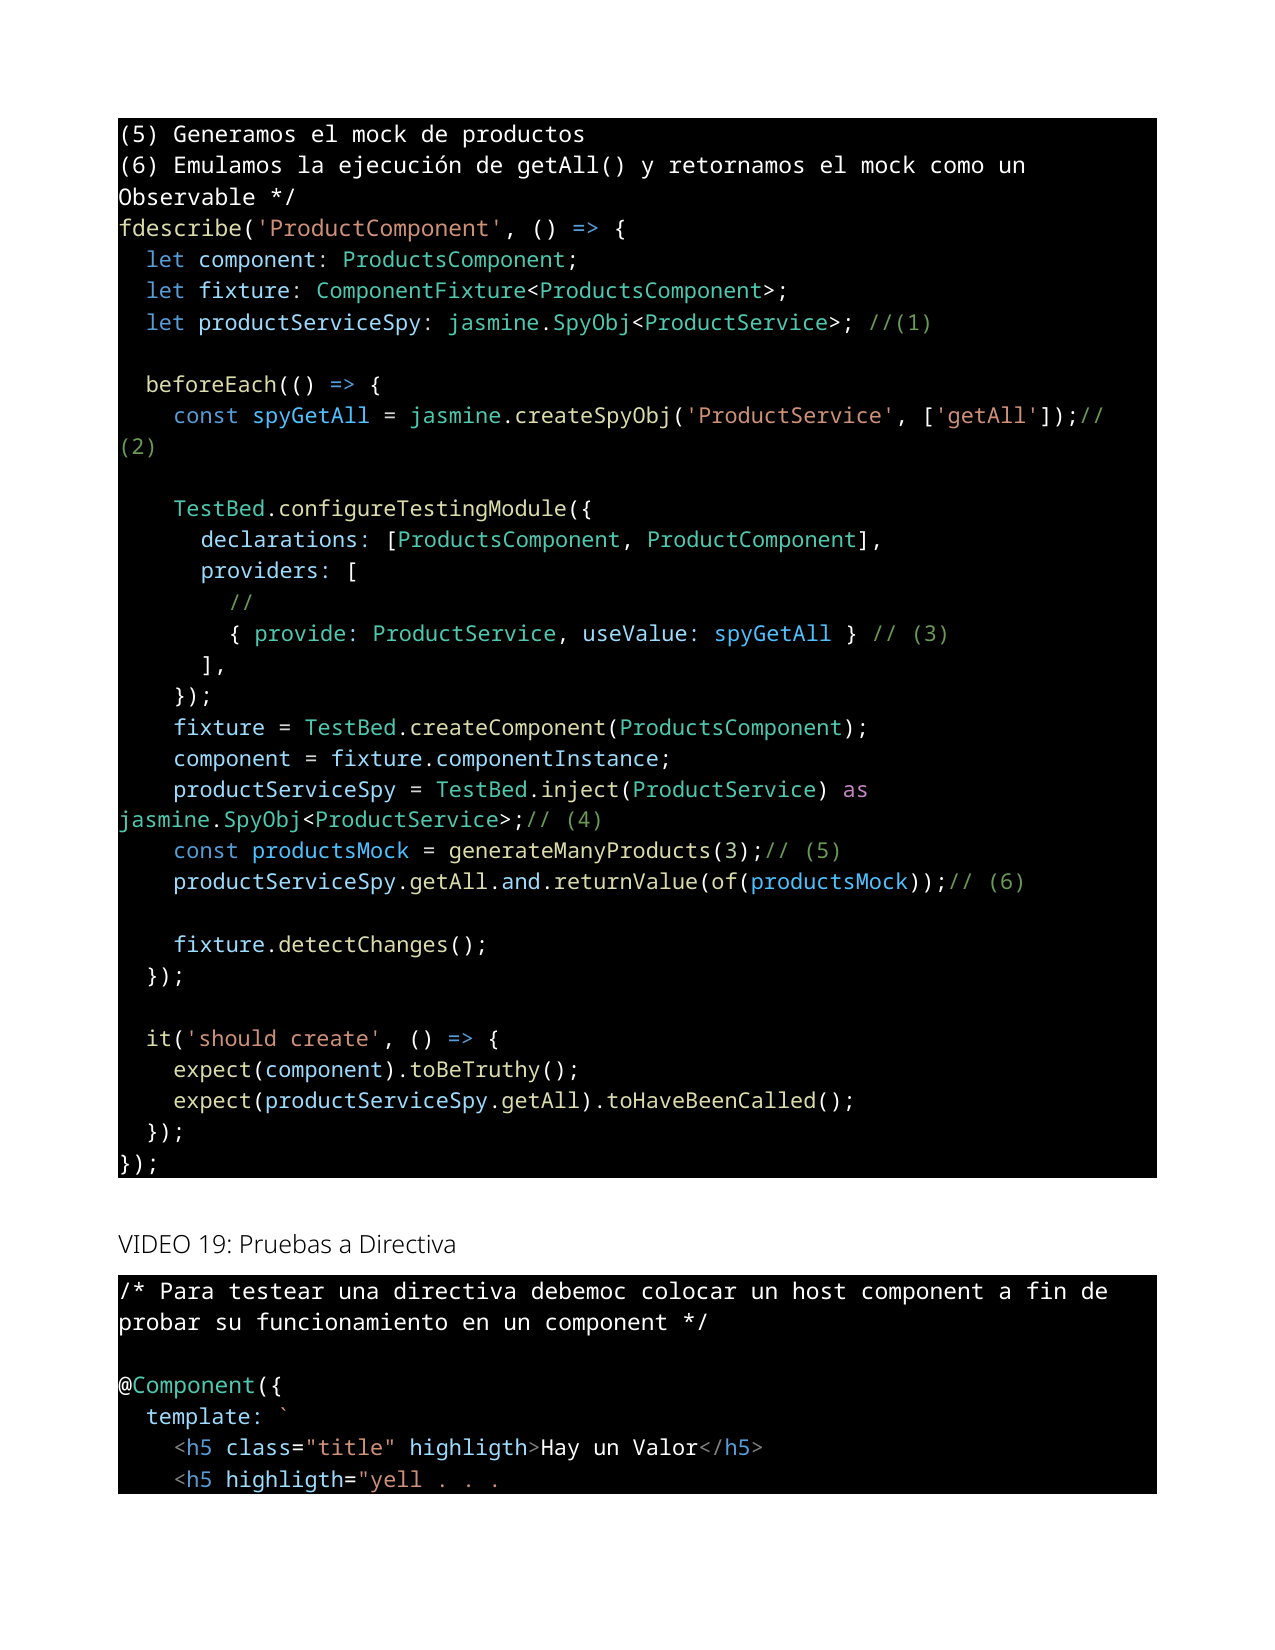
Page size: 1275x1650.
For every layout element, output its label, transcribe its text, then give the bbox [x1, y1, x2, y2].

text }); [118, 1146, 1157, 1178]
text productServiceSpy = TestBed.inject(ProductService) as jasmine.SpyObj<ProductService>;// (4) [118, 773, 1157, 834]
text fdescribe('ProductComponent', () => { [118, 212, 1157, 243]
text productServiceSpy.getAll.and.returnValue(of(productsMock));// (6) [118, 865, 1157, 896]
text const spyGetAll = jasmine.createSpyObj('ProductService', ['getAll']);// (2) [118, 399, 1157, 460]
text it('should create', () => { [118, 1021, 1157, 1053]
text VIDEO 19: Pruebas a Directiva [118, 1226, 1157, 1260]
text declarations: [ProductsComponent, ProductComponent], [118, 523, 1157, 554]
text providers: [ [118, 554, 1157, 585]
text }); [118, 959, 1157, 990]
text <h5 class="title" highligth>Hay un Valor</h5> [118, 1431, 1157, 1462]
text fixture = TestBed.createComponent(ProductsComponent); [118, 710, 1157, 742]
text fixture.detectChanges(); [118, 928, 1157, 959]
text let component: ProductsComponent; [118, 243, 1157, 274]
text template: ` [118, 1400, 1157, 1431]
text let productServiceSpy: jasmine.SpyObj<ProductService>; //(1) [118, 306, 1157, 337]
text beforeEach(() => { [118, 368, 1157, 399]
text (6) Emulamos la ejecución de getAll() y retornamos el mock como un Observable */ [118, 149, 1157, 212]
text (5) Generamos el mock de productos [118, 118, 1157, 149]
text // [118, 585, 1157, 617]
text let fixture: ComponentFixture<ProductsComponent>; [118, 274, 1157, 306]
text }); [118, 679, 1157, 710]
text const productsMock = generateManyProducts(3);// (5) [118, 834, 1157, 865]
text TestBed.configureTestingModule({ [118, 492, 1157, 523]
text { provide: ProductService, useValue: spyGetAll } // (3) [118, 617, 1157, 648]
text @Component({ [118, 1369, 1157, 1400]
text expect(productServiceSpy.getAll).toHaveBeenCalled(); [118, 1084, 1157, 1115]
text }); [118, 1115, 1157, 1146]
text /* Para testear una directiva debemoc colocar un host component a fin de probar su funcionamiento en un component */ [118, 1275, 1157, 1337]
text <h5 highligth="yell . . . [118, 1462, 1157, 1494]
text ], [118, 648, 1157, 679]
text expect(component).toBeTruthy(); [118, 1053, 1157, 1084]
text component = fixture.componentInstance; [118, 742, 1157, 773]
